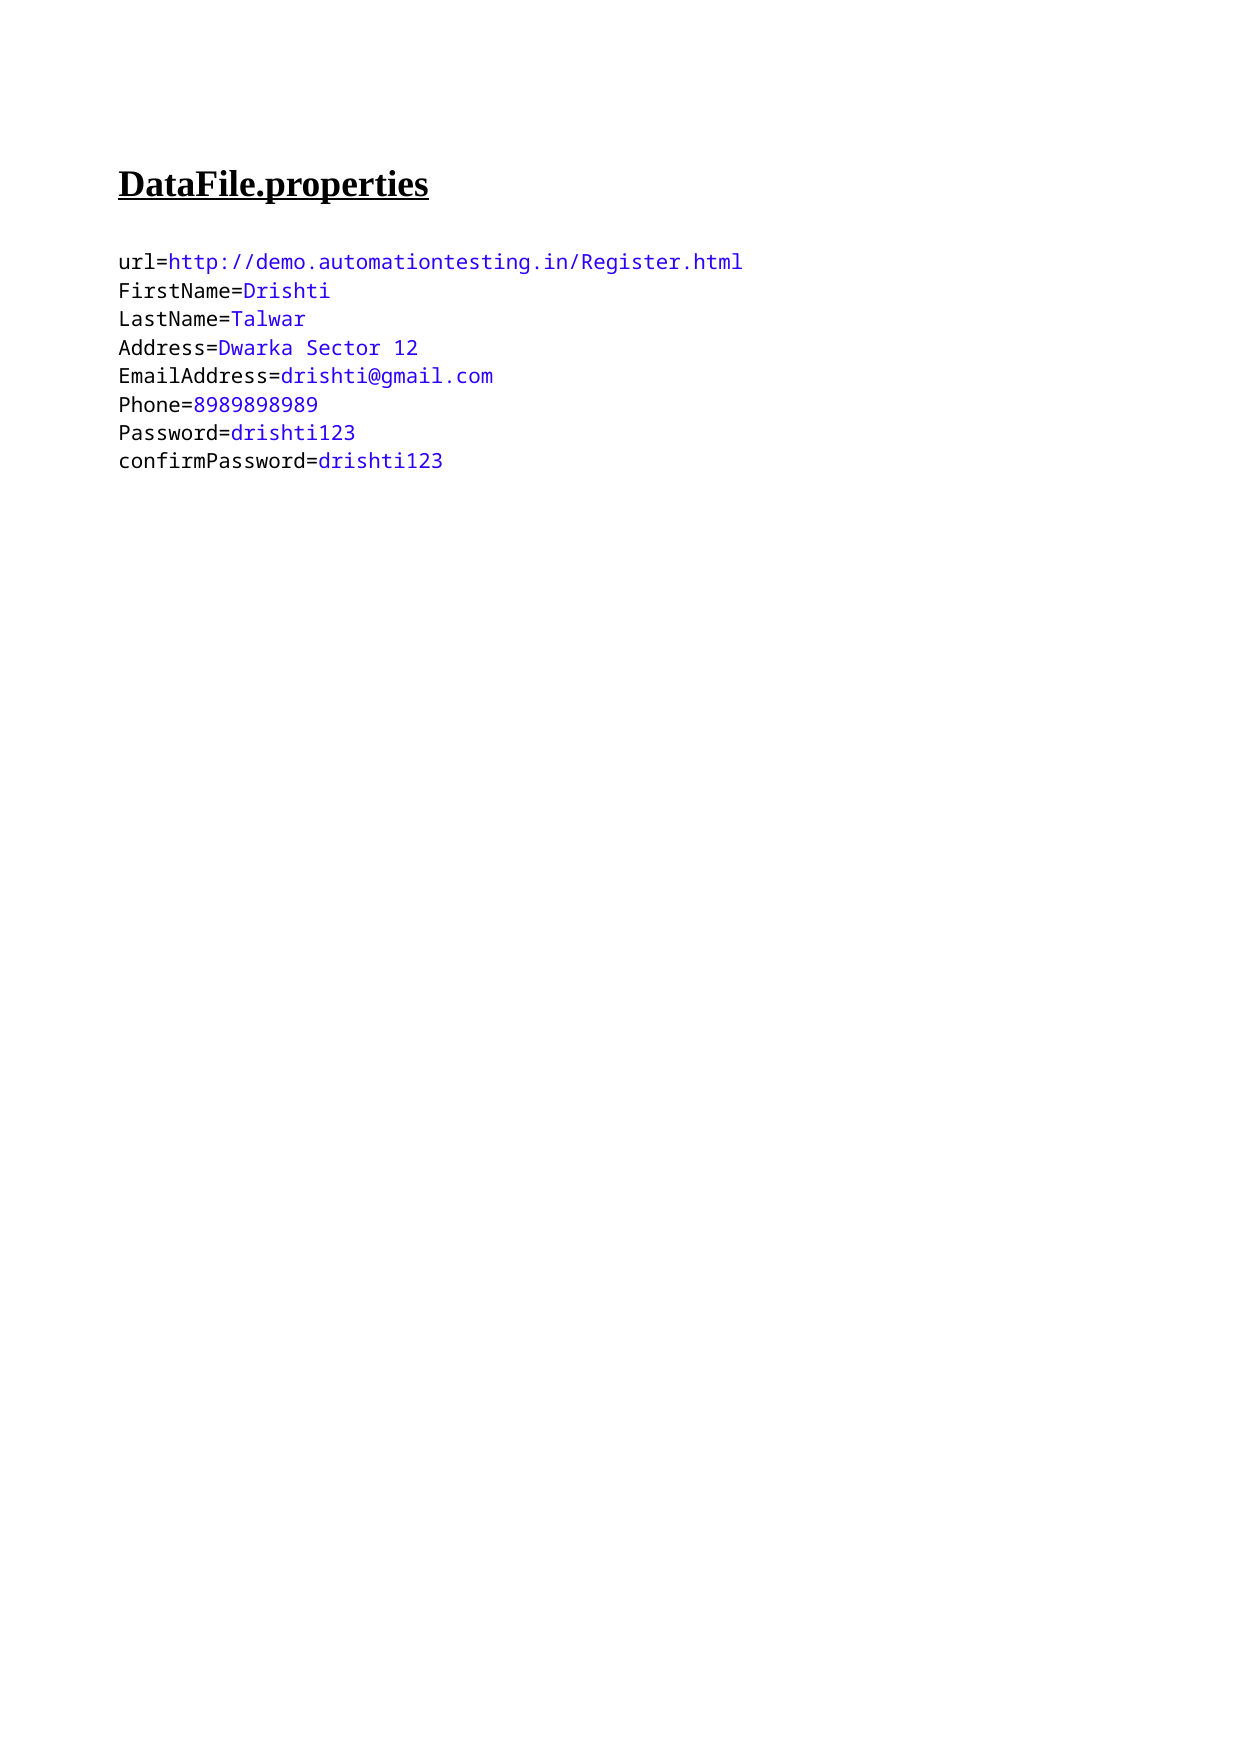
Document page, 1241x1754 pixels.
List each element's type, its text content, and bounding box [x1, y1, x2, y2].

text FirstName=Drishti [118, 276, 1122, 304]
text DataFile.properties [118, 161, 1122, 204]
text Address=Dwarka Sector 12 [118, 333, 1122, 361]
text EmailAddress=drishti@gmail.com [118, 361, 1122, 390]
text Phone=8989898989 [118, 390, 1122, 418]
text url=http://demo.automationtesting.in/Register.html [118, 247, 1122, 276]
text confirmPassword=drishti123 [118, 447, 1122, 475]
text LastName=Talwar [118, 304, 1122, 333]
text Password=drishti123 [118, 418, 1122, 447]
